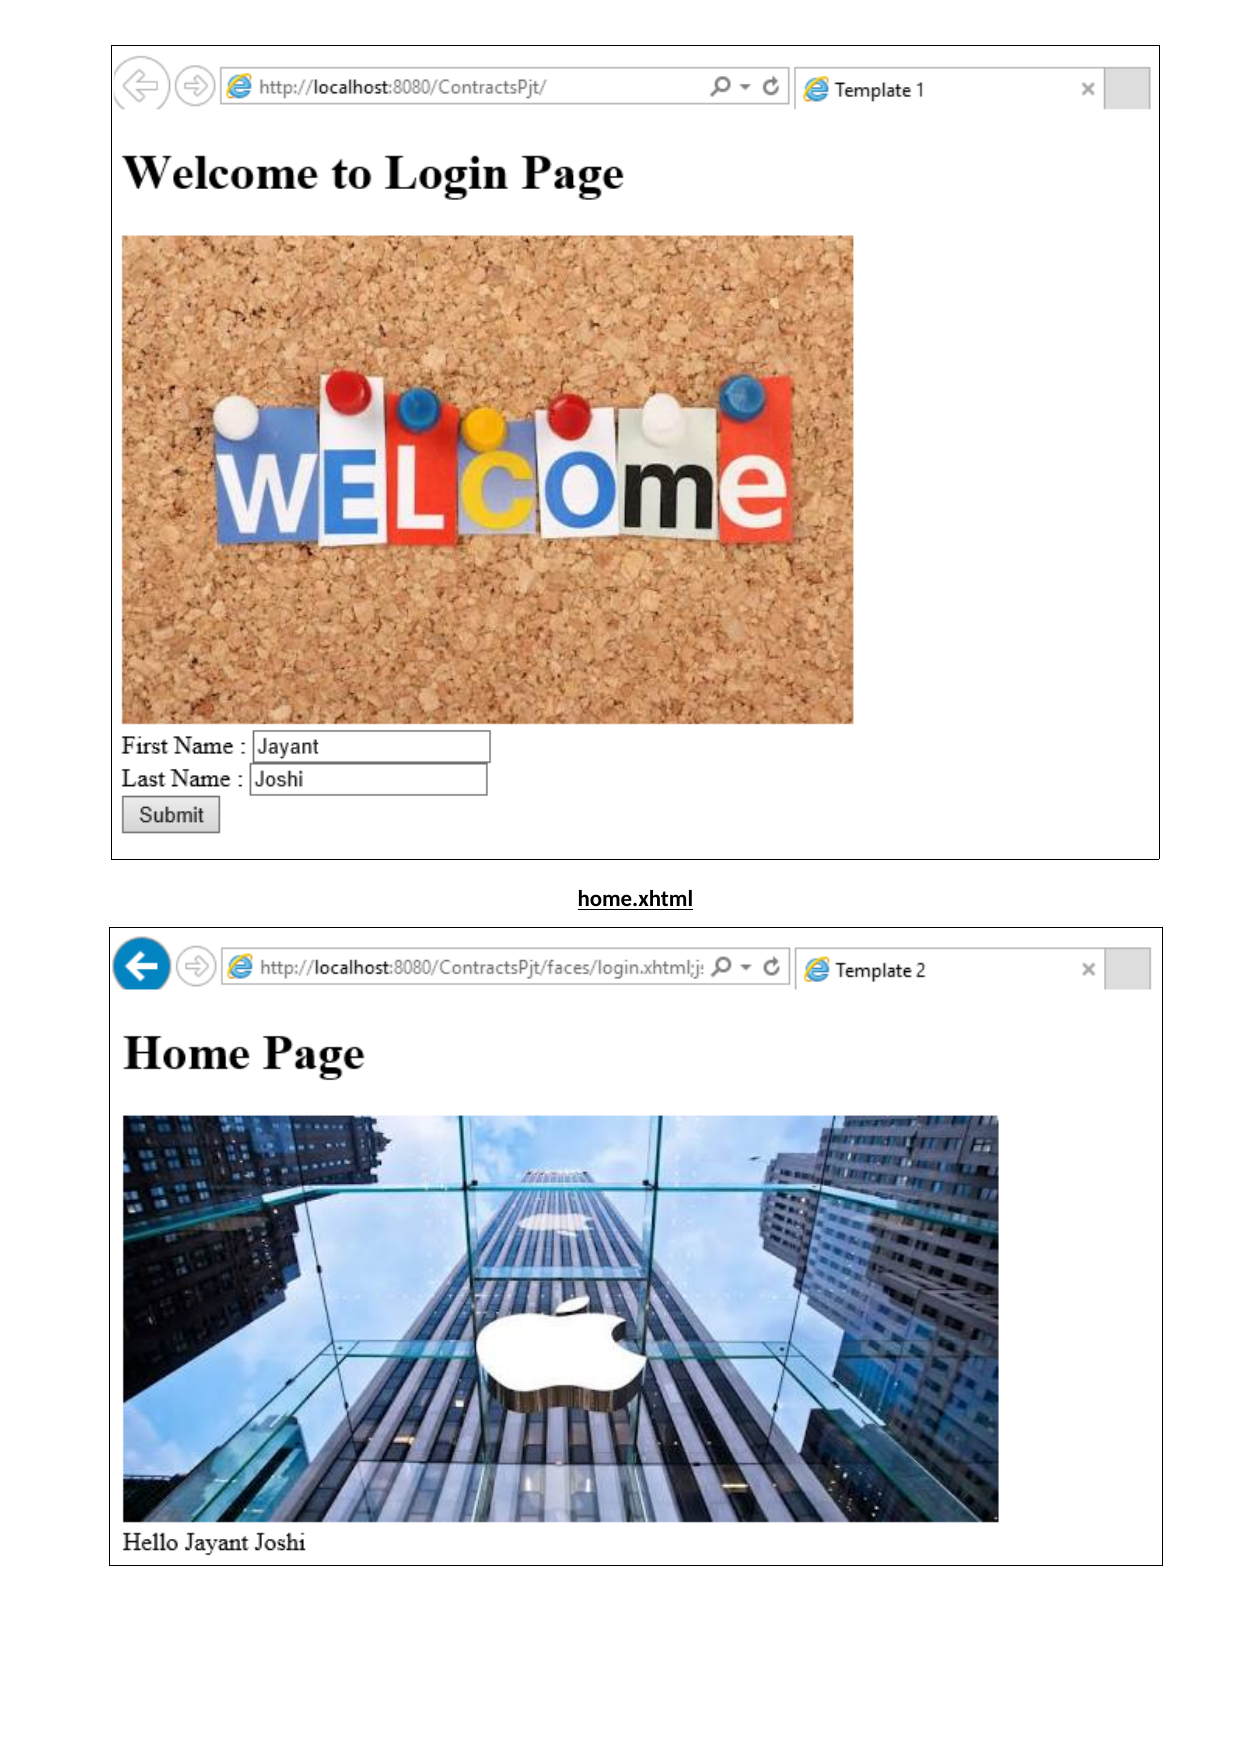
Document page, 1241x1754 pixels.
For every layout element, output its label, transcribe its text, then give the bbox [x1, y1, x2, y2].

text home.xhtml [75, 884, 1195, 913]
